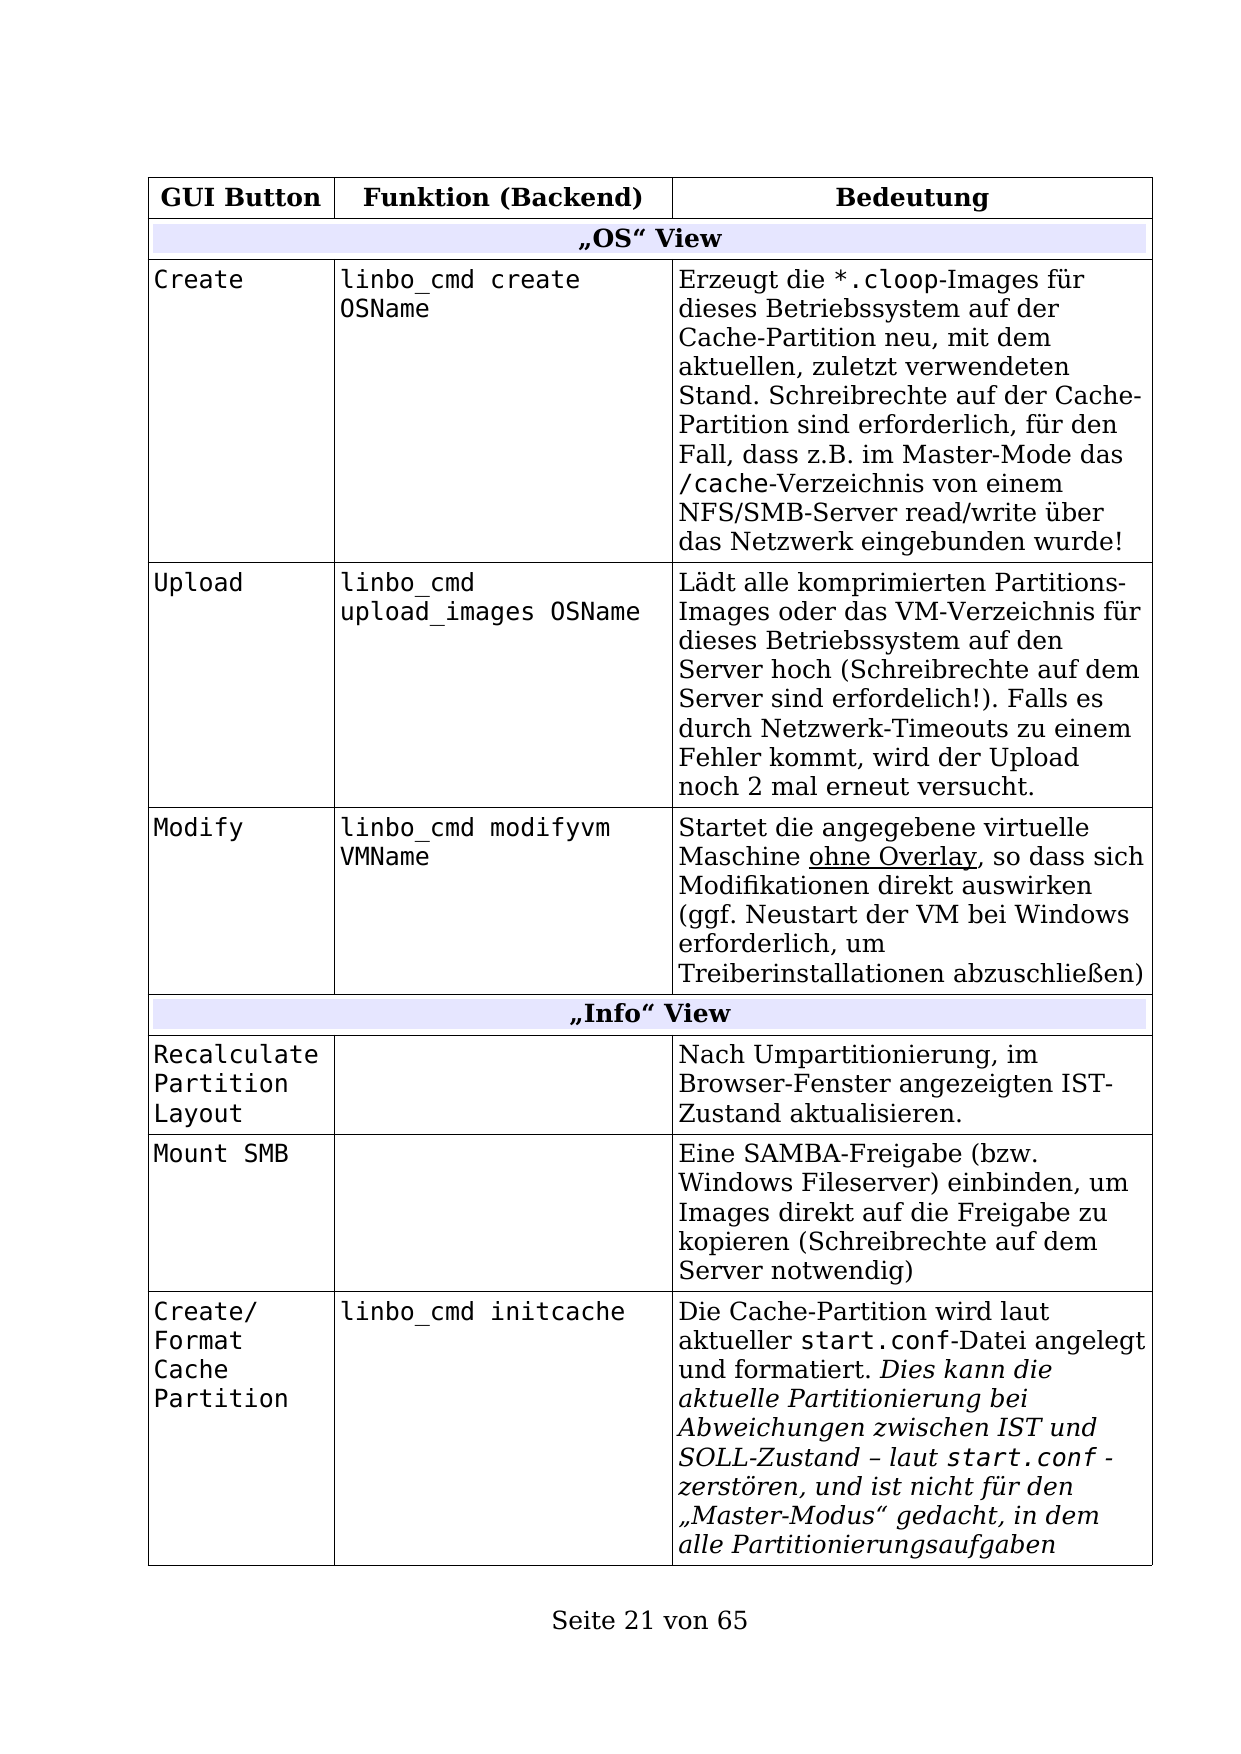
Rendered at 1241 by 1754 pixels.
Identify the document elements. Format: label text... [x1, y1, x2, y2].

table_cell Erzeugt die *.cloop-Images für dieses Betriebssystem auf der Cache-Partition neu, mit dem aktuellen, zuletzt verwendeten Stand. Schreibrechte auf der Cache-Partition sind erforderlich, für den Fall, dass z.B. im Master-Mode das /cache-Verzeichnis von einem NFS/SMB-Server read/write über das Netzwerk eingebunden wurde! [673, 260, 1152, 562]
table_cell Recalculate Partition Layout [149, 1036, 334, 1134]
table_cell Eine SAMBA-Freigabe (bzw. Windows Fileserver) einbinden, um Images direkt auf die Freigabe zu kopieren (Schreibrechte auf dem Server notwendig) [673, 1135, 1152, 1291]
table_header GUI Button [149, 178, 334, 218]
table_header Funktion (Backend) [335, 178, 672, 218]
table_cell [335, 1135, 672, 1291]
table_cell linbo_cmd create OSName [335, 260, 672, 562]
table_header Bedeutung [673, 178, 1152, 218]
table_cell Upload [149, 563, 334, 807]
table_cell Nach Umpartitionierung, im Browser-Fenster angezeigten IST-Zustand aktualisieren. [673, 1036, 1152, 1134]
table_cell Create [149, 260, 334, 562]
table_cell [335, 1036, 672, 1134]
table_cell „Info“ View [149, 995, 1152, 1034]
table_cell Lädt alle komprimierten Partitions-Images oder das VM-Verzeichnis für dieses Betriebssystem auf den Server hoch (Schreibrechte auf dem Server sind erfordelich!). Falls es durch Netzwerk-Timeouts zu einem Fehler kommt, wird der Upload noch 2 mal erneut versucht. [673, 563, 1152, 807]
table_cell Mount SMB [149, 1135, 334, 1291]
table_cell linbo_cmd upload_images OSName [335, 563, 672, 807]
table_cell „OS“ View [149, 219, 1152, 259]
table_cell Startet die angegebene virtuelle Maschine ohne Overlay, so dass sich Modifikationen direkt auswirken (ggf. Neustart der VM bei Windows erforderlich, um Treiberinstallationen abzuschließen) [673, 808, 1152, 994]
table_cell linbo_cmd initcache [335, 1292, 672, 1565]
table_cell Modify [149, 808, 334, 994]
table_cell Die Cache-Partition wird laut aktueller start.conf-Datei angelegt und formatiert. Dies kann die aktuelle Partitionierung bei Abweichungen zwischen IST und SOLL-Zustand – laut start.conf - zerstören, und ist nicht für den „Master-Modus“ gedacht, in dem alle Partitionierungsaufgaben [673, 1292, 1152, 1565]
table_cell linbo_cmd modifyvm VMName [335, 808, 672, 994]
table_cell Create/Format Cache Partition [149, 1292, 334, 1565]
